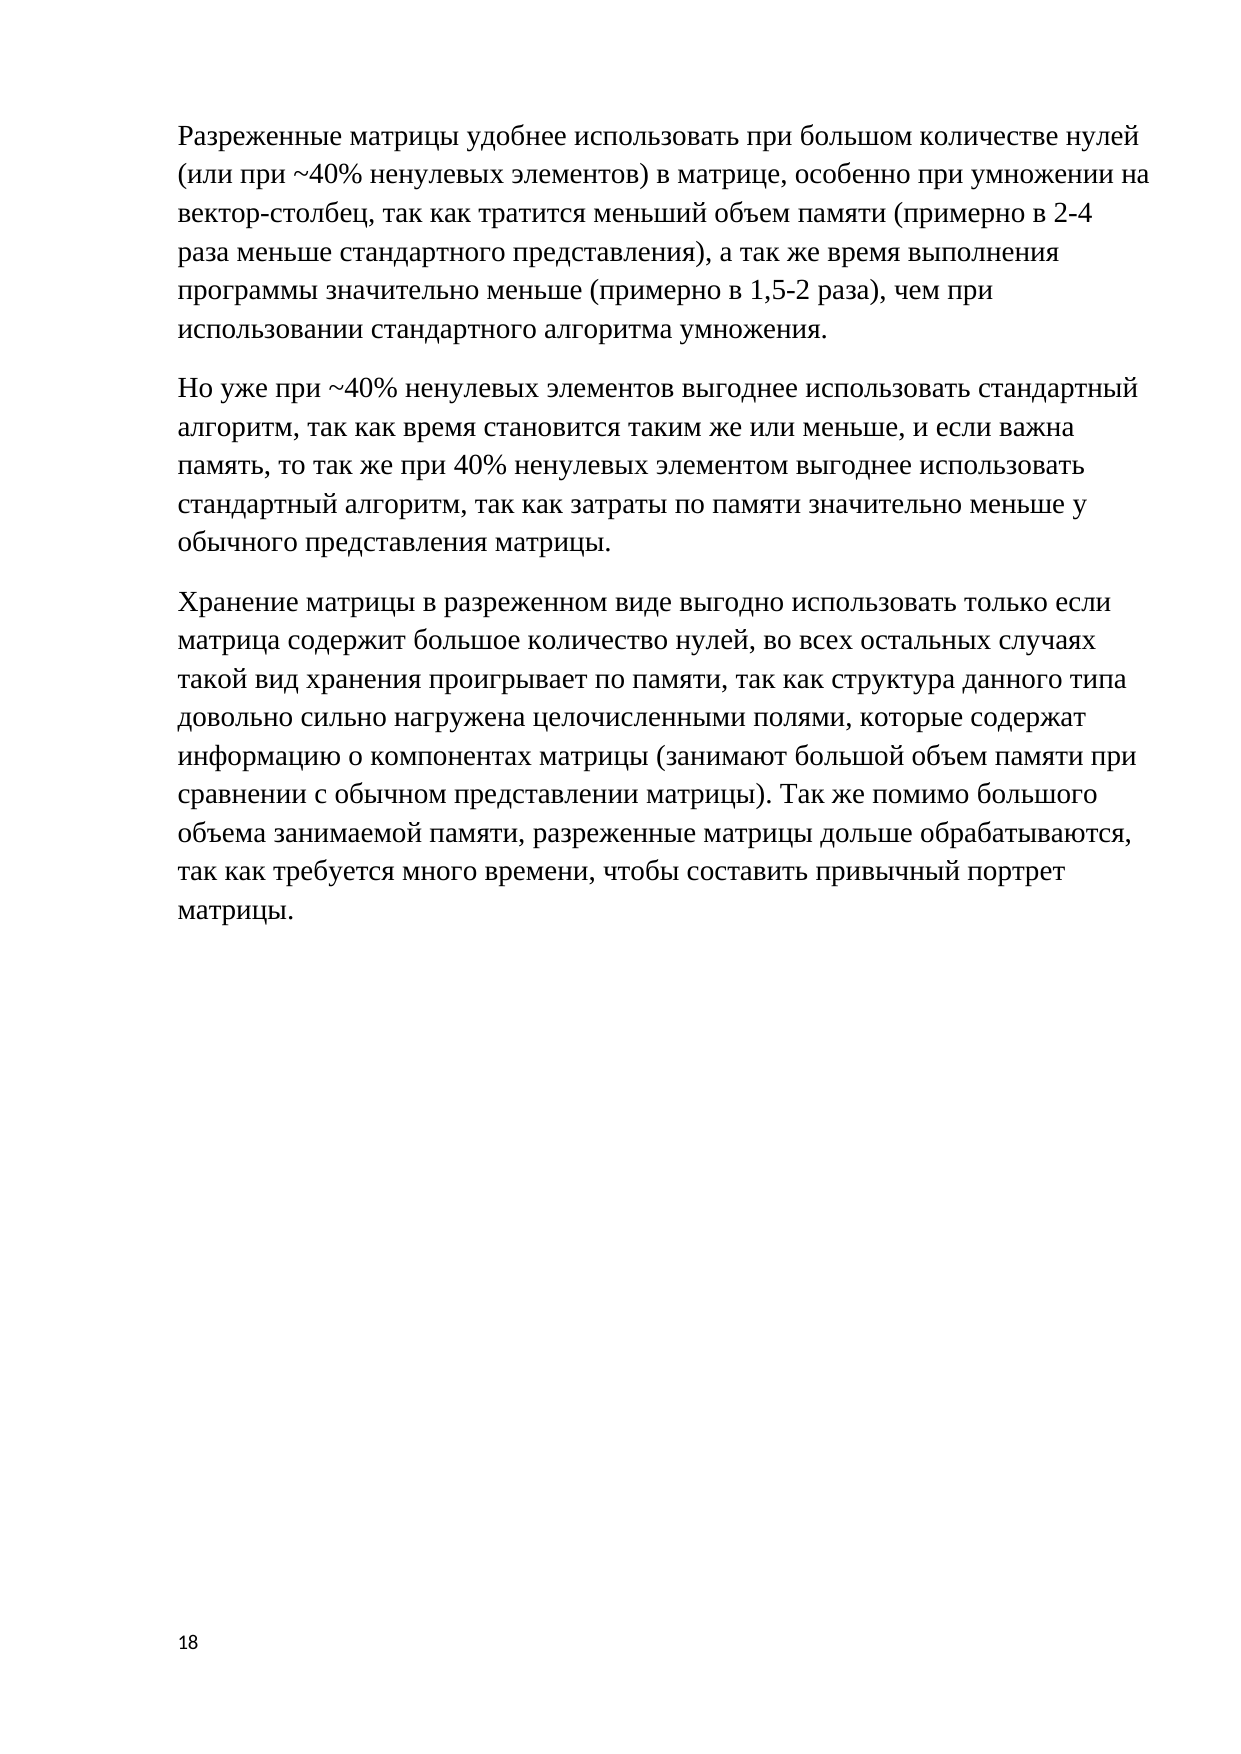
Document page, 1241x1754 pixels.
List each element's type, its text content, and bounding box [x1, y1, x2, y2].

text Разреженные матрицы удобнее использовать при большом количестве нулей (или при ~40% ненулевых элементов) в матрице, особенно при умножении на вектор-столбец, так как тратится меньший объем памяти (примерно в 2-4 раза меньше стандартного представления), а так же время выполнения программы значительно меньше (примерно в 1,5-2 раза), чем при использовании стандартного алгоритма умножения. [177, 118, 1152, 344]
text Но уже при ~40% ненулевых элементов выгоднее использовать стандартный алгоритм, так как время становится таким же или меньше, и если важна память, то так же при 40% ненулевых элементом выгоднее использовать стандартный алгоритм, так как затраты по памяти значительно меньше у обычного представления матрицы. [177, 370, 1152, 558]
text Хранение матрицы в разреженном виде выгодно использовать только если матрица содержит большое количество нулей, во всех остальных случаях такой вид хранения проигрывает по памяти, так как структура данного типа довольно сильно нагружена целочисленными полями, которые содержат информацию о компонентах матрицы (занимают большой объем памяти при сравнении с обычном представлении матрицы). Так же помимо большого объема занимаемой памяти, разреженные матрицы дольше обрабатываются, так как требуется много времени, чтобы составить привычный портрет матрицы. [177, 584, 1152, 926]
